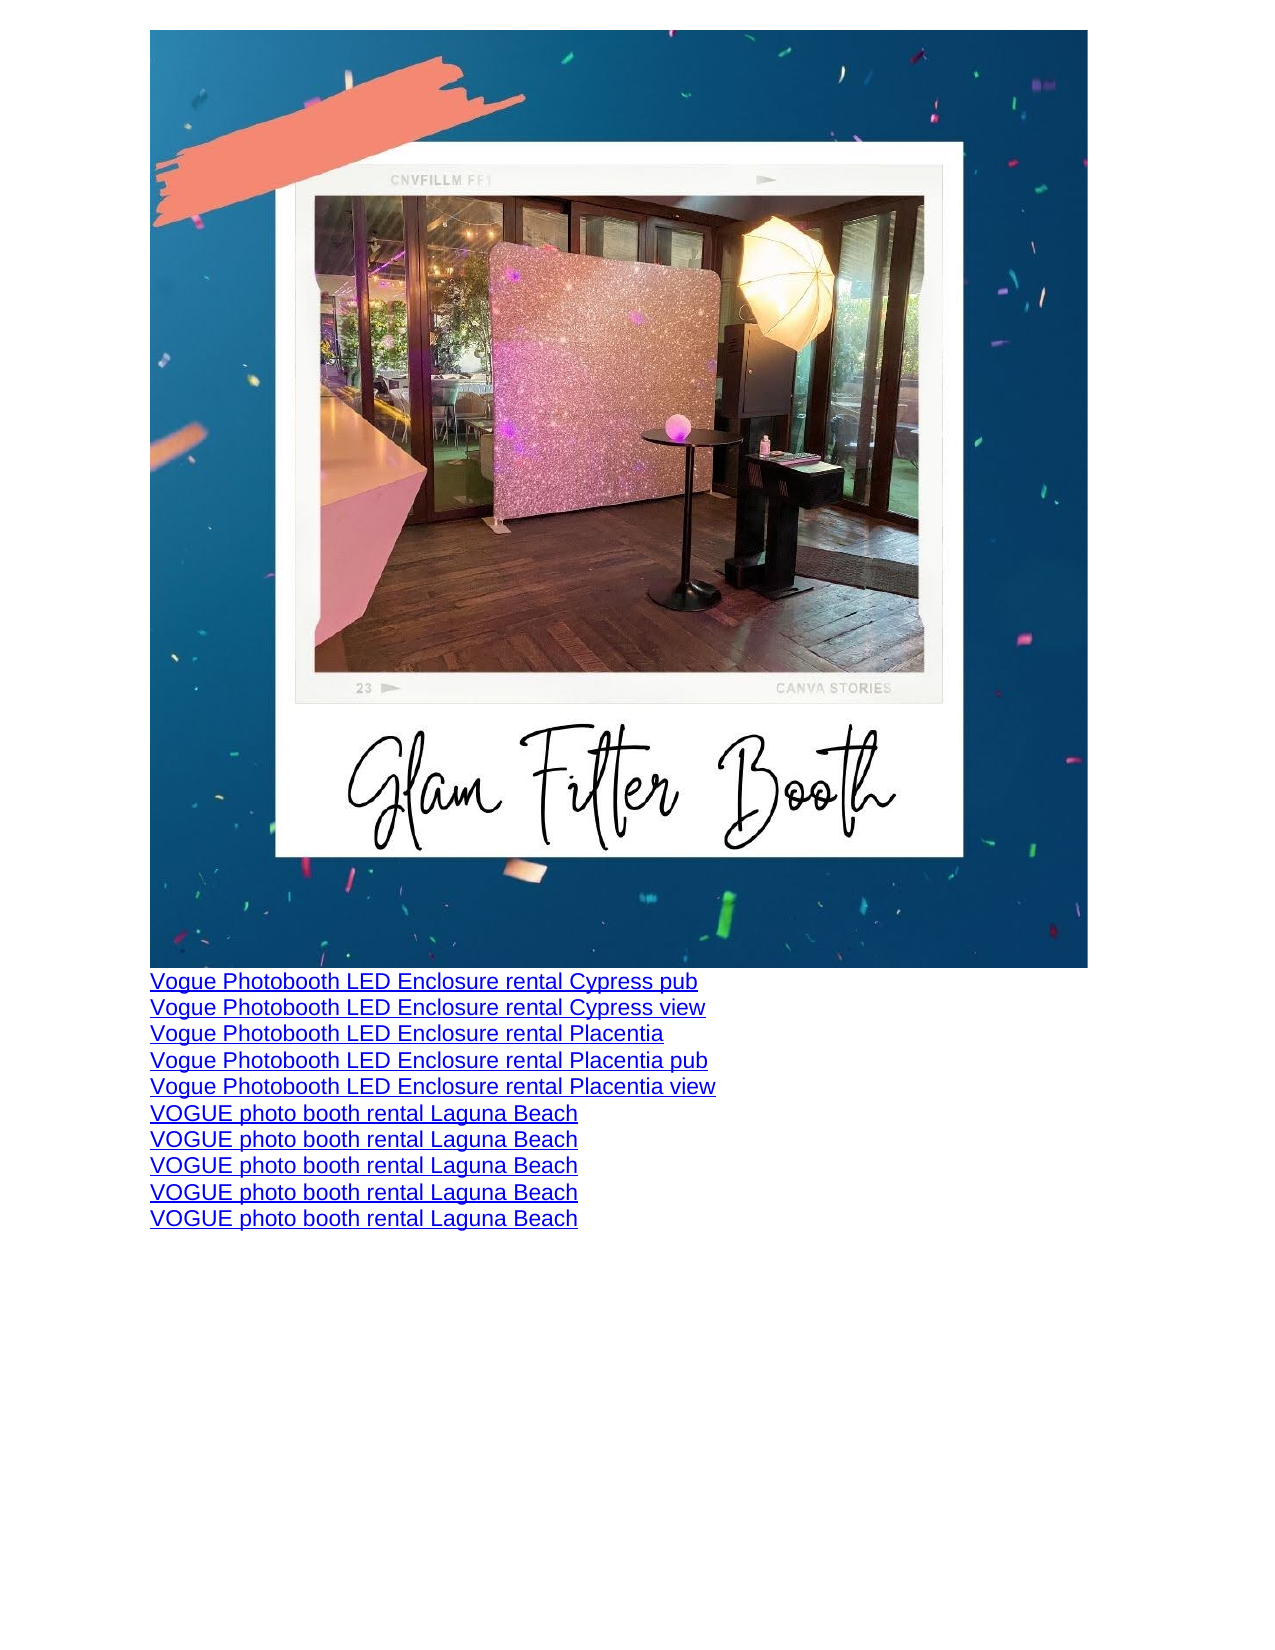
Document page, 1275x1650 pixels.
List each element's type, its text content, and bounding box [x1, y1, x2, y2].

text VOGUE photo booth rental Laguna Beach [150, 1126, 1125, 1152]
text Vogue Photobooth LED Enclosure rental Cypress view [150, 994, 1125, 1020]
text Vogue Photobooth LED Enclosure rental Placentia [150, 1020, 1125, 1047]
picture [150, 30, 1088, 968]
text VOGUE photo booth rental Laguna Beach [150, 1205, 1125, 1231]
text Vogue Photobooth LED Enclosure rental Placentia pub [150, 1047, 1125, 1073]
text Vogue Photobooth LED Enclosure rental Placentia view [150, 1073, 1125, 1099]
text VOGUE photo booth rental Laguna Beach [150, 1152, 1125, 1178]
text VOGUE photo booth rental Laguna Beach [150, 1178, 1125, 1205]
text Vogue Photobooth LED Enclosure rental Cypress pub [150, 968, 1125, 994]
text VOGUE photo booth rental Laguna Beach [150, 1099, 1125, 1126]
